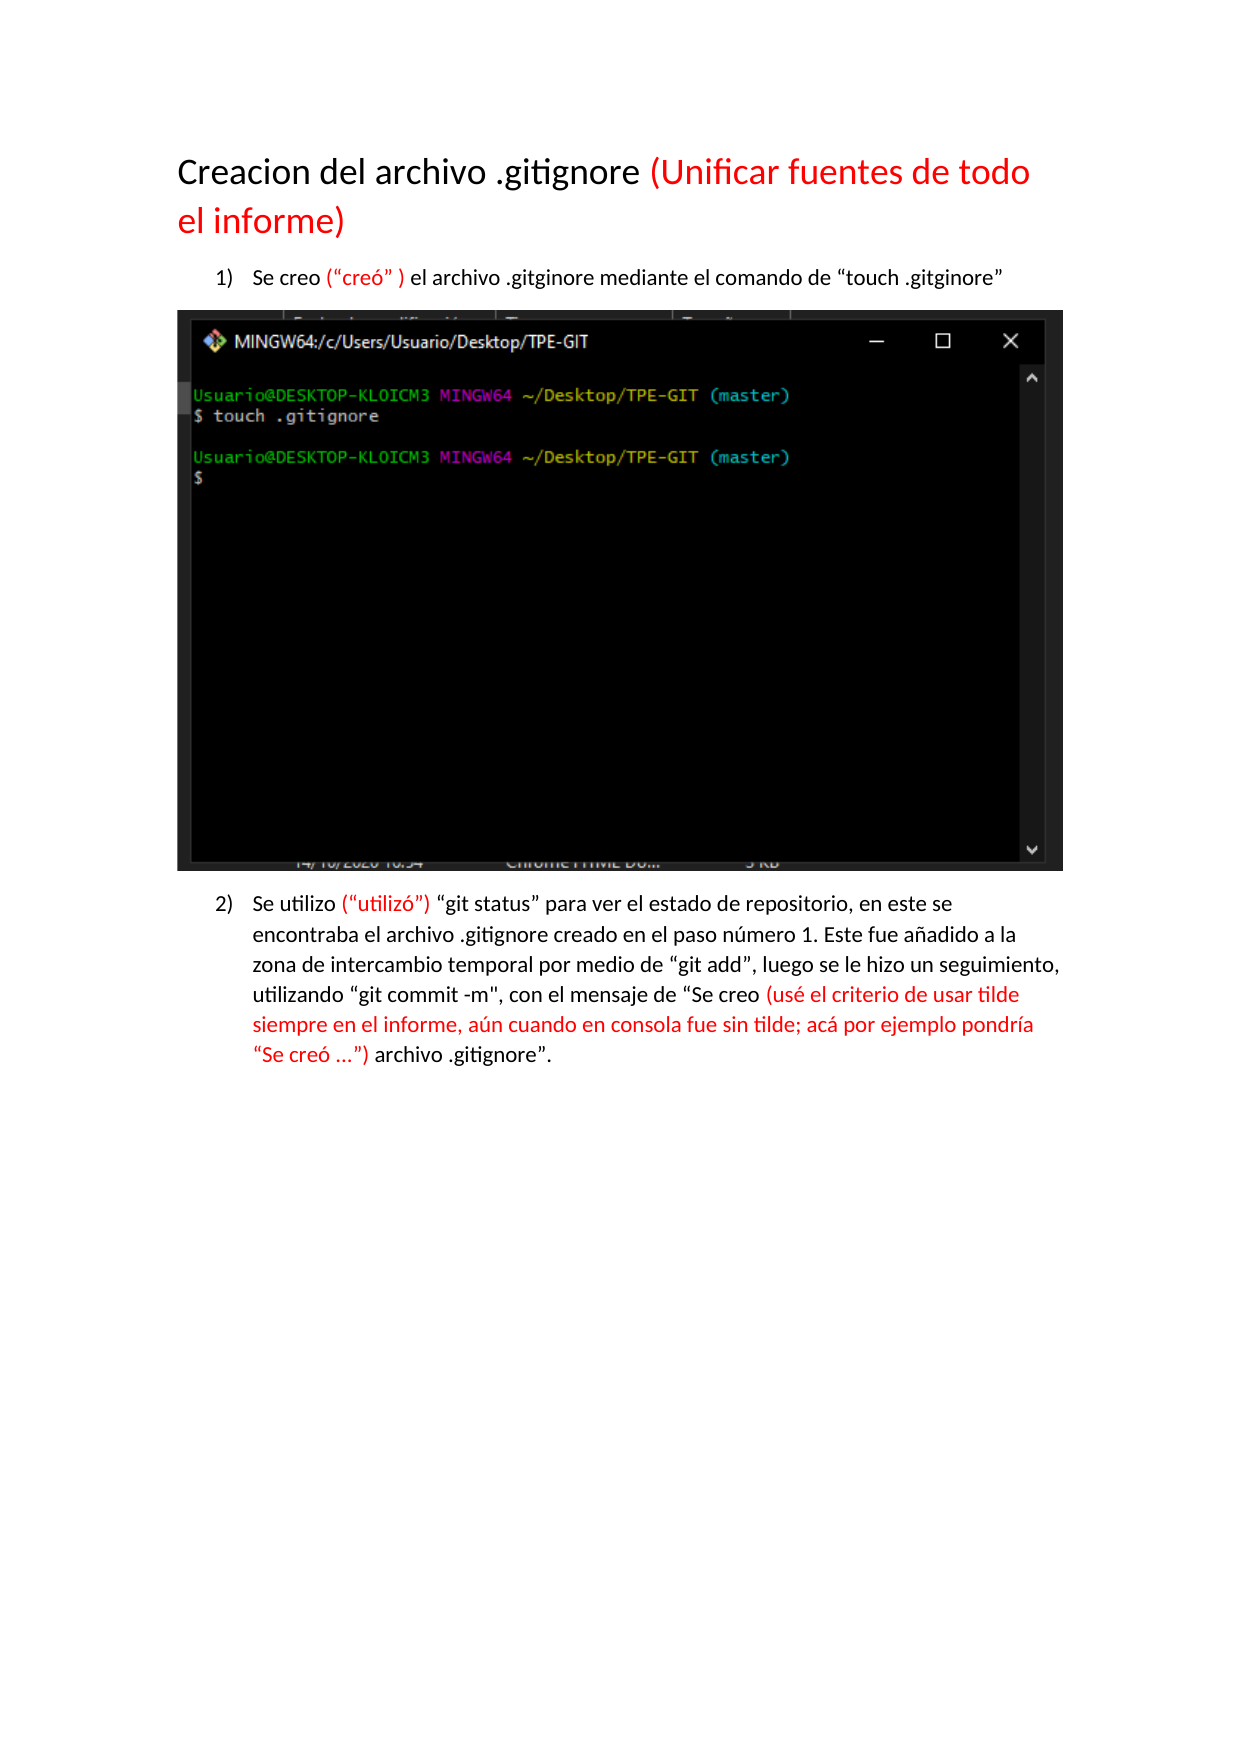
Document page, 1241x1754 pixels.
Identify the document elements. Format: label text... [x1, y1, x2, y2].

list Se creo (“creó” ) el archivo .gitginore mediante el comando de “touch .gitginore” [215, 263, 1063, 291]
list Se utilizo (“utilizó”) “git status” para ver el estado de repositorio, en este se encontraba el archivo .gitignore creado en el paso número 1. Este fue añadido a la zona de intercambio temporal por medio de “git add”, luego se le hizo un seguimiento, utilizando “git commit -m", con el mensaje de “Se creo (usé el criterio de usar tilde siempre en el informe, aún cuando en consola fue sin tilde; acá por ejemplo pondría “Se creó ...”) archivo .gitignore”. [215, 889, 1063, 1069]
text Creacion del archivo .gitignore (Unificar fuentes de todo el informe) [177, 148, 1063, 243]
picture [177, 310, 1063, 871]
